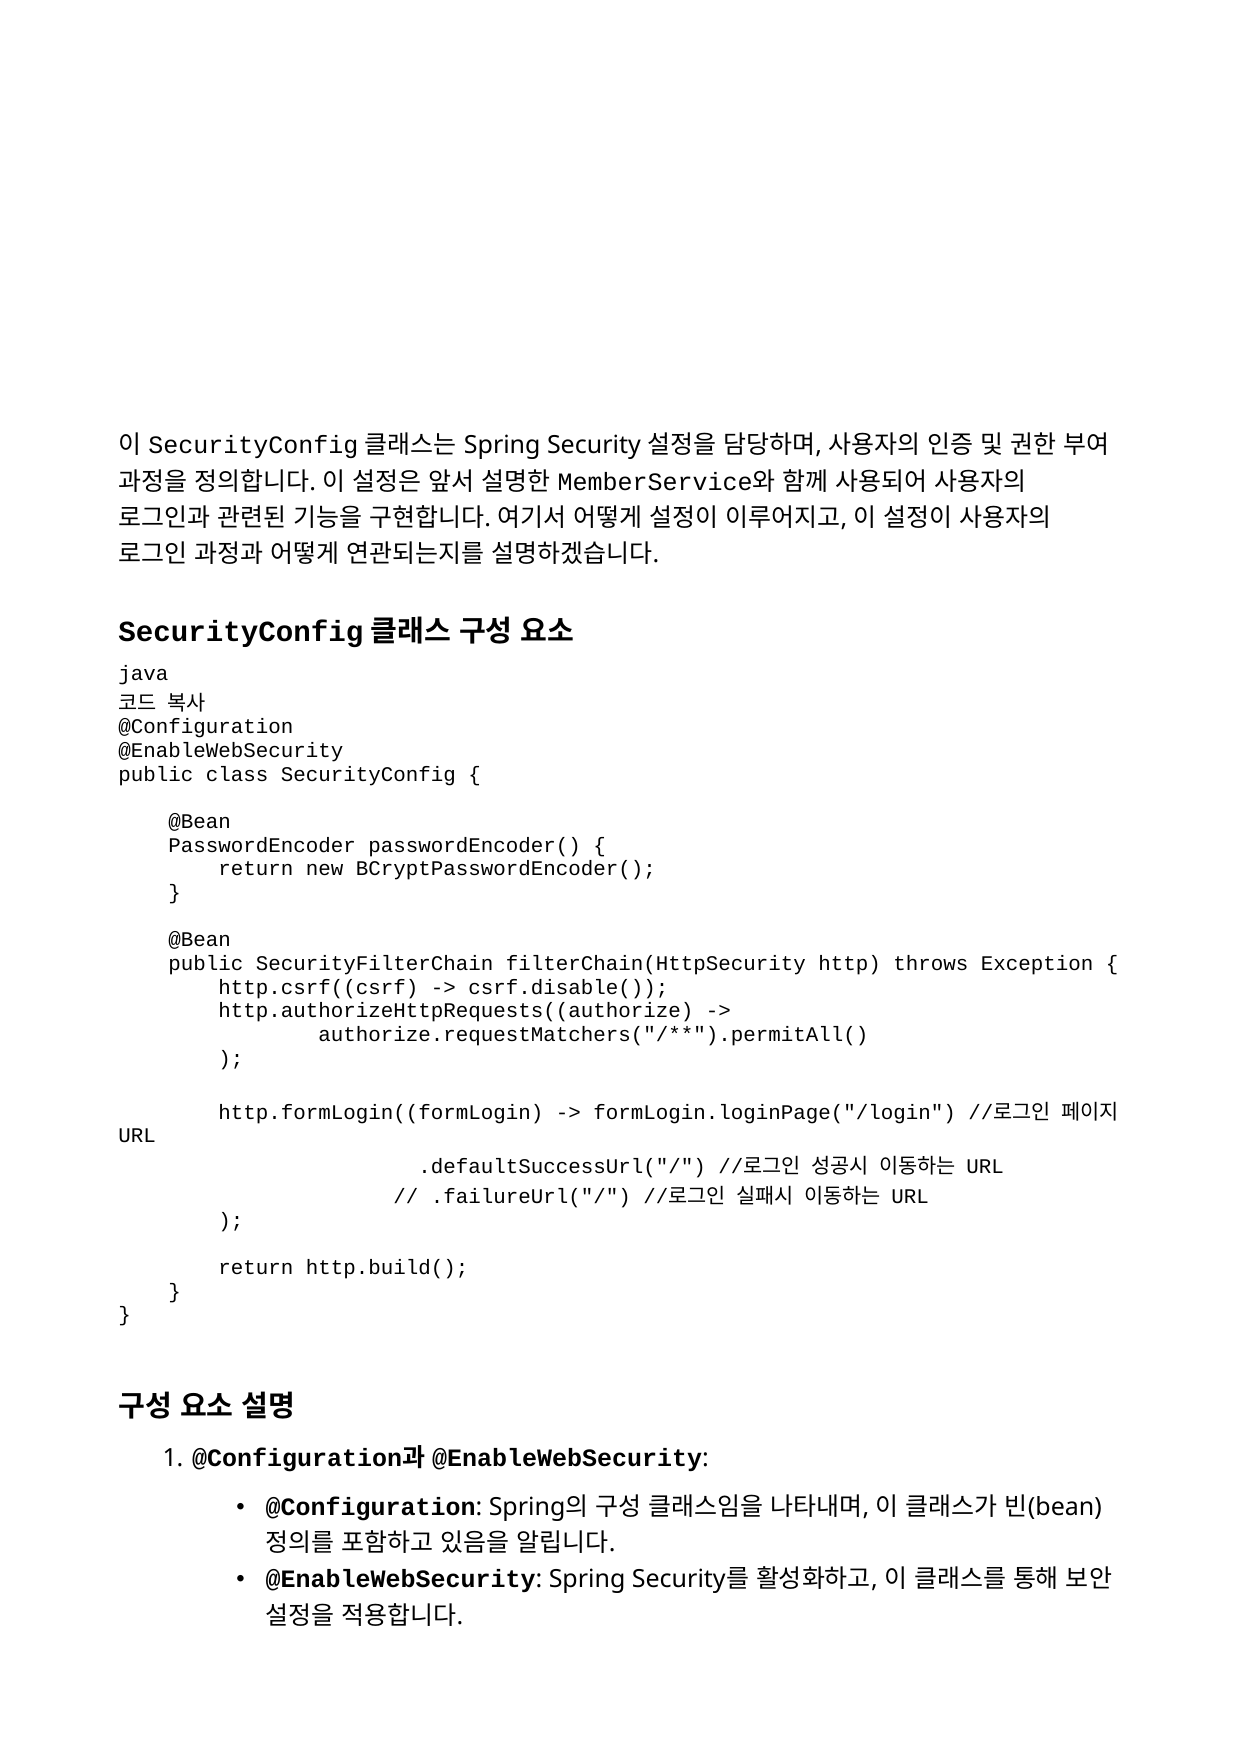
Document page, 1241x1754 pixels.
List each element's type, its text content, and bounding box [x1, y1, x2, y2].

subtitle SecurityConfig 클래스 구성 요소 [118, 608, 1122, 650]
text } [118, 1304, 1122, 1328]
text return new BCryptPasswordEncoder(); [118, 858, 1122, 882]
text @Bean [118, 811, 1122, 835]
text ); [118, 1210, 1122, 1233]
subtitle 구성 요소 설명 [118, 1382, 1122, 1425]
text // .failureUrl("/") //로그인 실패시 이동하는 URL [118, 1179, 1122, 1210]
text http.csrf((csrf) -> csrf.disable()); [118, 977, 1122, 1000]
text .defaultSuccessUrl("/") //로그인 성공시 이동하는 URL [118, 1149, 1122, 1179]
text java [118, 663, 1122, 686]
text http.formLogin((formLogin) -> formLogin.loginPage("/login") //로그인 페이지 URL [118, 1095, 1122, 1149]
text http.authorizeHttpRequests((authorize) -> [118, 1000, 1122, 1024]
list @Configuration: Spring의 구성 클래스임을 나타내며, 이 클래스가 빈(bean) 정의를 포함하고 있음을 알립니다. [236, 1486, 1122, 1559]
list @EnableWebSecurity: Spring Security를 활성화하고, 이 클래스를 통해 보안 설정을 적용합니다. [236, 1559, 1122, 1632]
list @Configuration과 @EnableWebSecurity: [162, 1437, 1122, 1474]
text @Configuration [118, 717, 1122, 740]
text 코드 복사 [118, 686, 1122, 717]
text 이 SecurityConfig 클래스는 Spring Security 설정을 담당하며, 사용자의 인증 및 권한 부여 과정을 정의합니다. 이 설정은 앞서 설명한 MemberService와 함께 사용되어 사용자의 로그인과 관련된 기능을 구현합니다. 여기서 어떻게 설정이 이루어지고, 이 설정이 사용자의 로그인 과정과 어떻게 연관되는지를 설명하겠습니다. [118, 425, 1122, 570]
text ); [118, 1048, 1122, 1071]
text public class SecurityConfig { [118, 764, 1122, 787]
text public SecurityFilterChain filterChain(HttpSecurity http) throws Exception { [118, 953, 1122, 977]
text } [118, 1281, 1122, 1304]
text @EnableWebSecurity [118, 740, 1122, 764]
text } [118, 882, 1122, 906]
text authorize.requestMatchers("/**").permitAll() [118, 1024, 1122, 1048]
text return http.build(); [118, 1257, 1122, 1281]
text PasswordEncoder passwordEncoder() { [118, 835, 1122, 858]
text @Bean [118, 929, 1122, 953]
